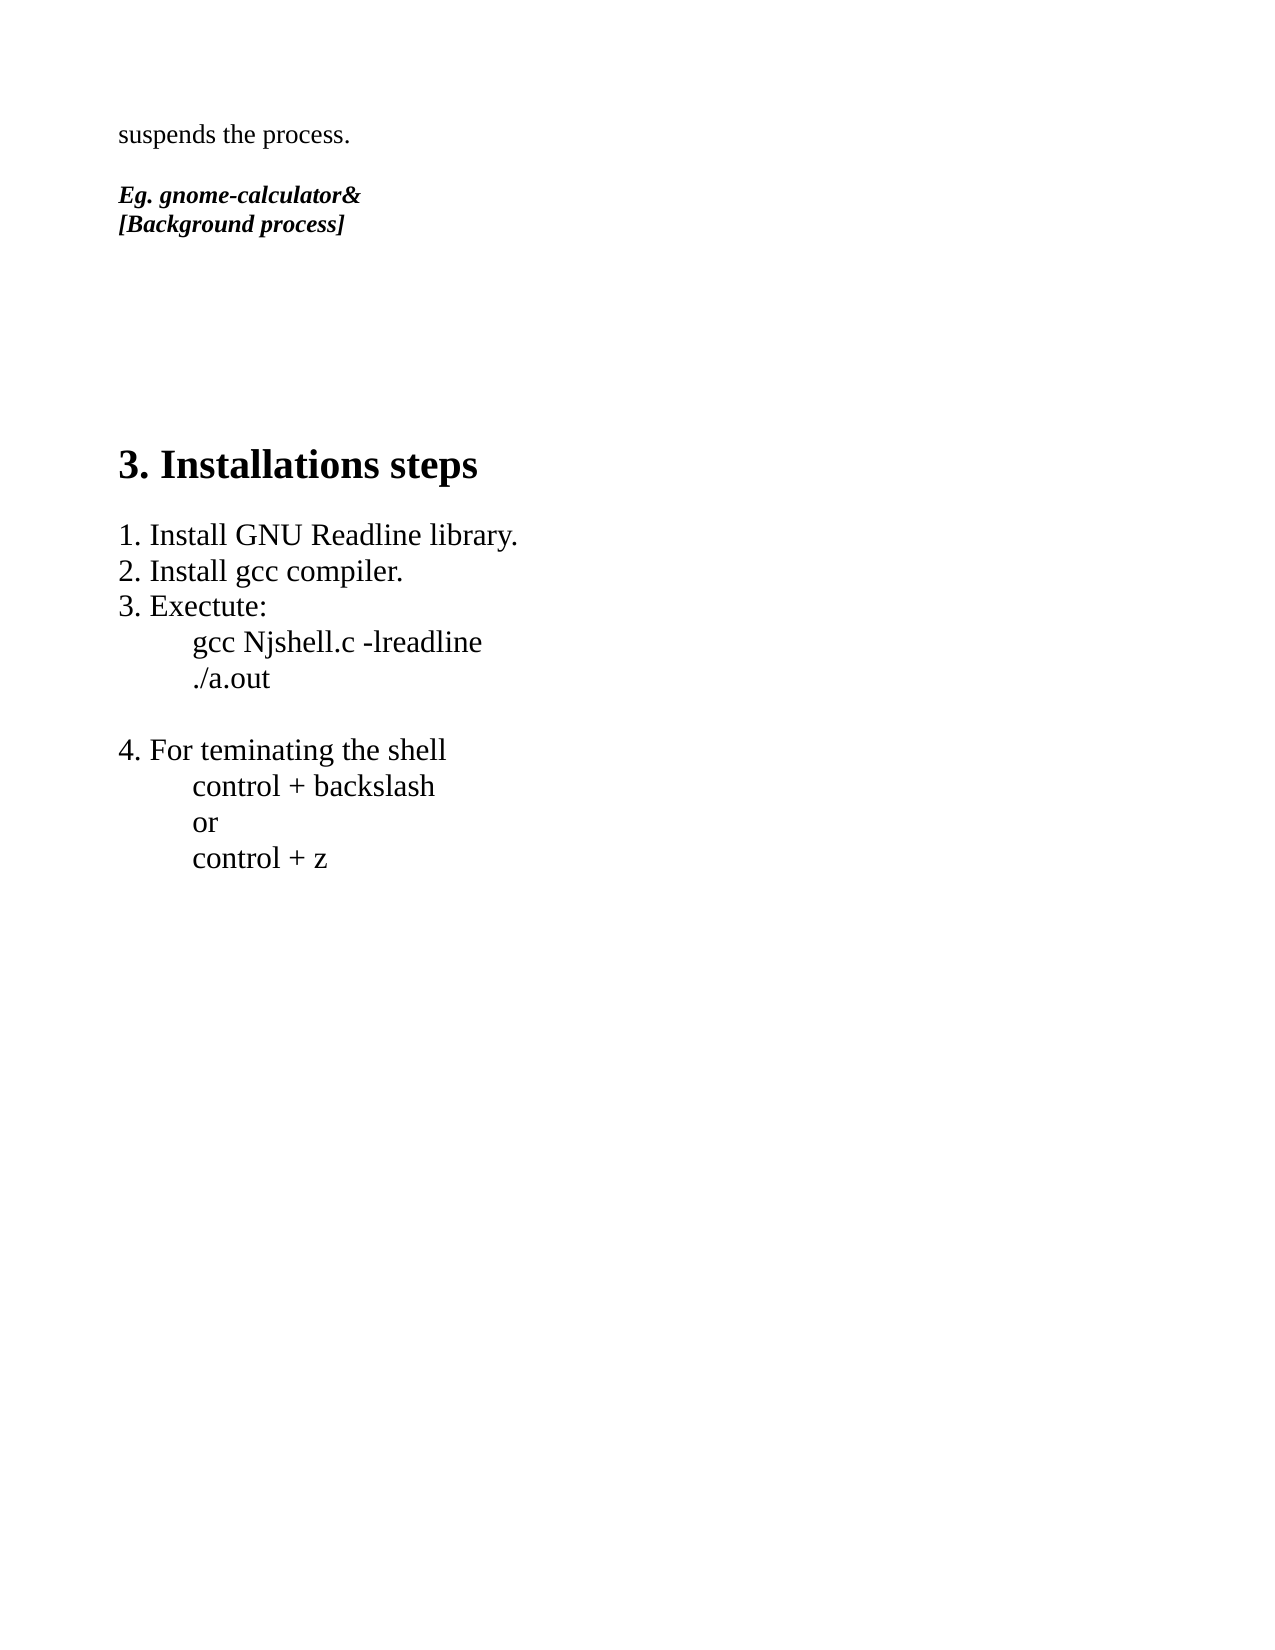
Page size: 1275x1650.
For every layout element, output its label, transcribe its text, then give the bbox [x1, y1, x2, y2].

text Eg. gnome-calculator& [118, 180, 1157, 209]
text or [118, 803, 1157, 839]
text suspends the process. [118, 118, 1157, 149]
text 2. Install gcc compiler. [118, 552, 1157, 588]
text 3. Exectute: [118, 588, 1157, 624]
text 1. Install GNU Readline library. [118, 516, 1157, 552]
text control + backslash [118, 767, 1157, 803]
text 4. For teminating the shell [118, 731, 1157, 767]
text gcc Njshell.c -lreadline [118, 624, 1157, 659]
text ./a.out [118, 659, 1157, 696]
text 3. Installations steps [118, 439, 1157, 487]
text control + z [118, 839, 1157, 875]
text [Background process] [118, 209, 1157, 238]
